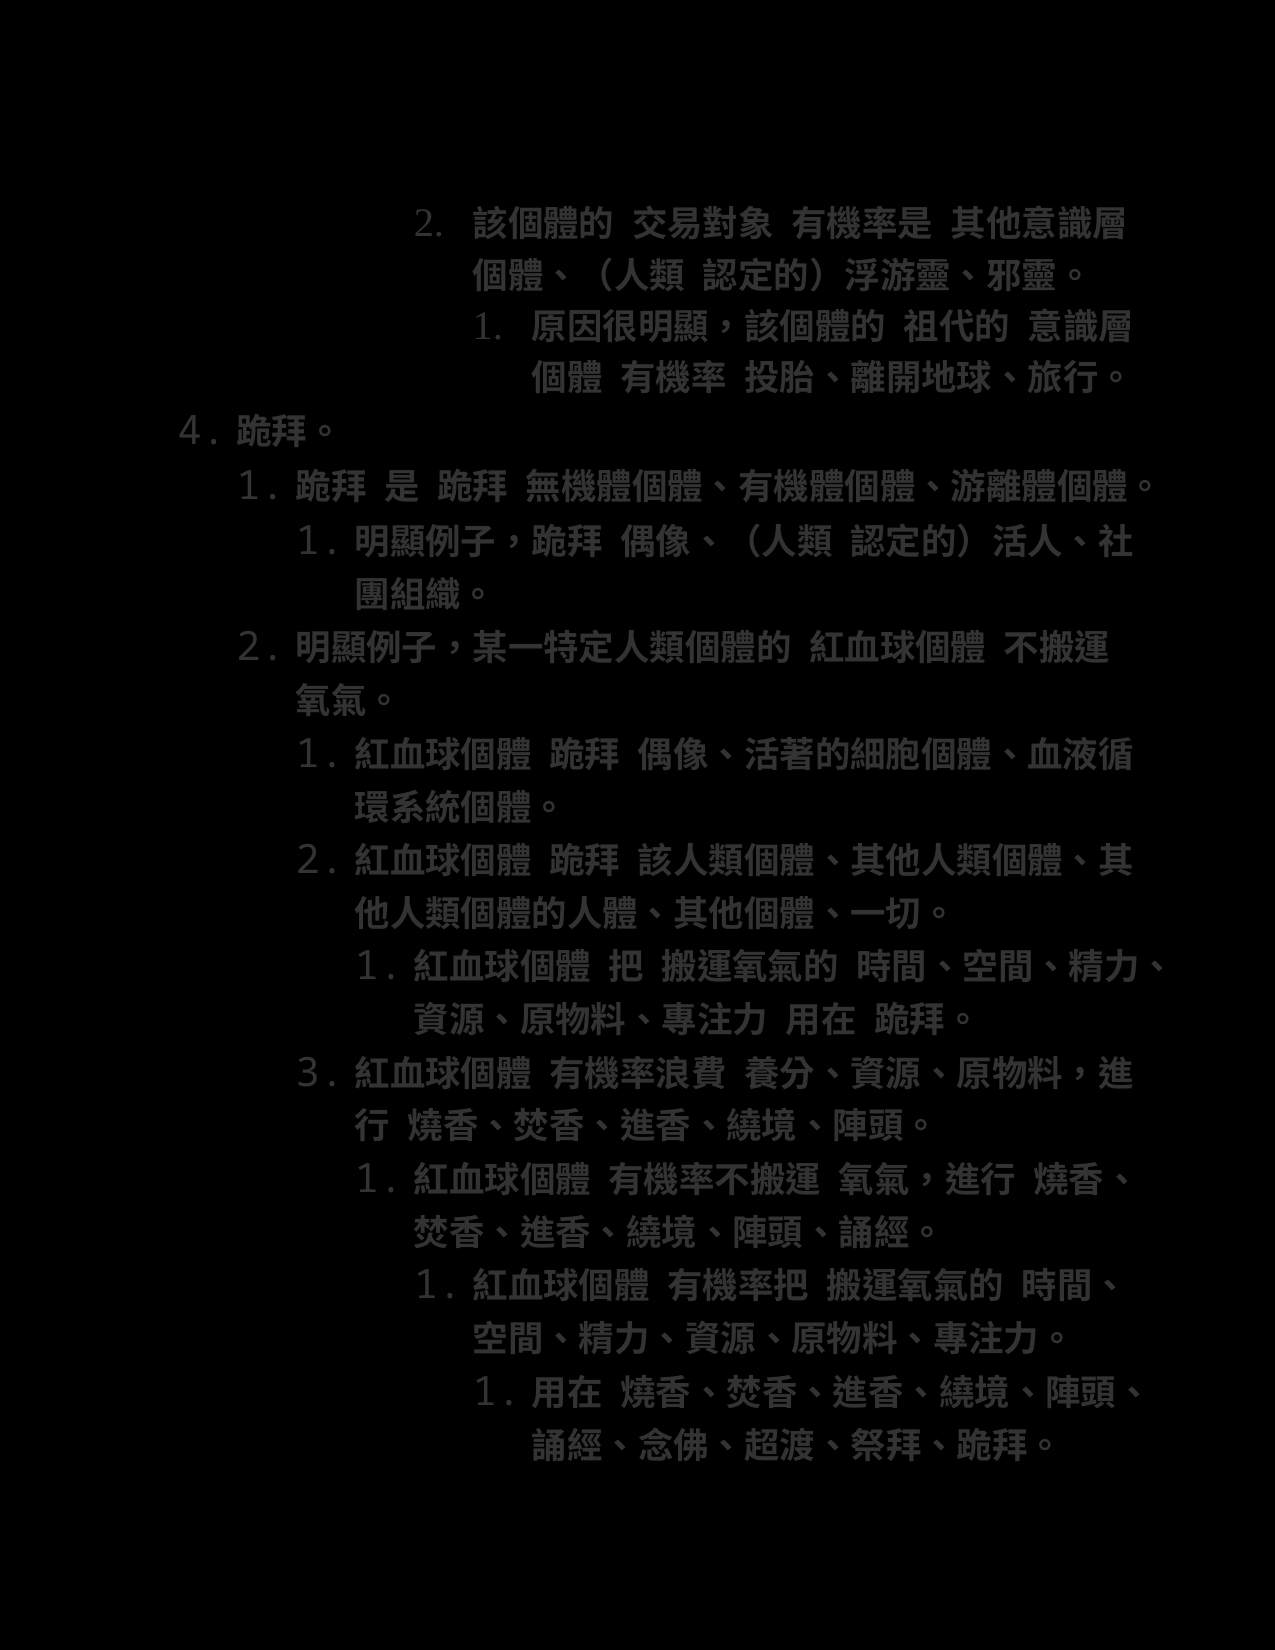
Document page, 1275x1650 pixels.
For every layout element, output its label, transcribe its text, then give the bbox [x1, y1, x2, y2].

list 紅血球個體 跪拜 偶像、活著的細胞個體、血液循環系統個體。 [295, 724, 1157, 830]
list 用在 燒香、焚香、進香、繞境、陣頭、誦經、念佛、超渡、祭拜、跪拜。 [472, 1362, 1157, 1468]
list 明顯例子，跪拜 偶像、（人類 認定的）活人、社團組織。 [295, 511, 1157, 617]
list 紅血球個體 有機率把 搬運氧氣的 時間、空間、精力、資源、原物料、專注力。 [413, 1256, 1157, 1362]
list 紅血球個體 有機率不搬運 氧氣，進行 燒香、焚香、進香、繞境、陣頭、誦經。 [354, 1149, 1157, 1256]
list 原因很明顯，該個體的 祖代的 意識層個體 有機率 投胎、離開地球、旅行。 [472, 298, 1157, 401]
list 跪拜。 [177, 401, 1157, 456]
list 紅血球個體 有機率浪費 養分、資源、原物料，進行 燒香、焚香、進香、繞境、陣頭。 [295, 1043, 1157, 1149]
list 紅血球個體 把 搬運氧氣的 時間、空間、精力、資源、原物料、專注力 用在 跪拜。 [354, 936, 1157, 1043]
list 該個體的 交易對象 有機率是 其他意識層個體、（人類 認定的）浮游靈、邪靈。 [413, 196, 1157, 298]
list 跪拜 是 跪拜 無機體個體、有機體個體、游離體個體。 [236, 456, 1157, 511]
list 明顯例子，某一特定人類個體的 紅血球個體 不搬運 氧氣。 [236, 617, 1157, 724]
list 紅血球個體 跪拜 該人類個體、其他人類個體、其他人類個體的人體、其他個體、一切。 [295, 830, 1157, 936]
